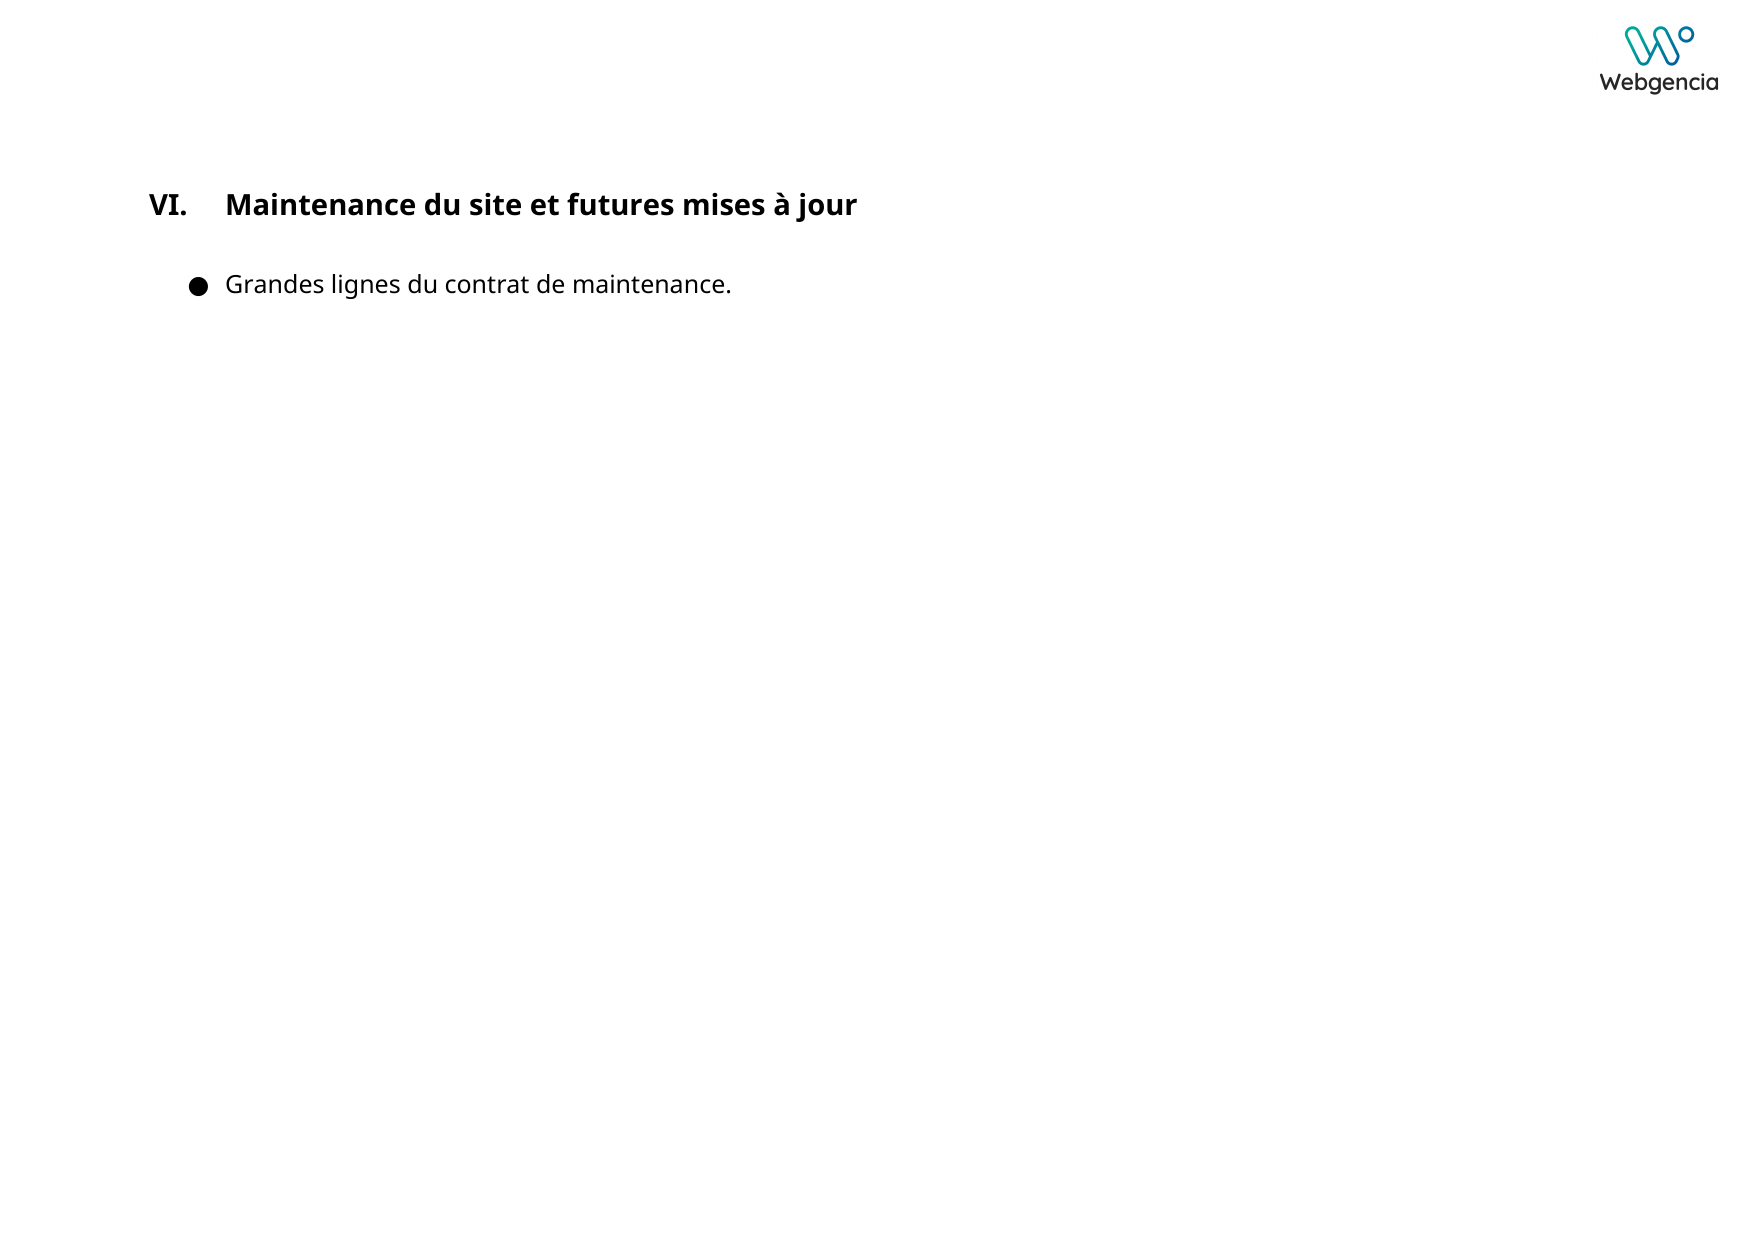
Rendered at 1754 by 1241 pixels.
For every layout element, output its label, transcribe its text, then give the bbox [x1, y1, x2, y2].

list Grandes lignes du contrat de maintenance. [187, 266, 1604, 300]
picture [1580, 20, 1739, 101]
subtitle Maintenance du site et futures mises à jour [187, 184, 1604, 266]
